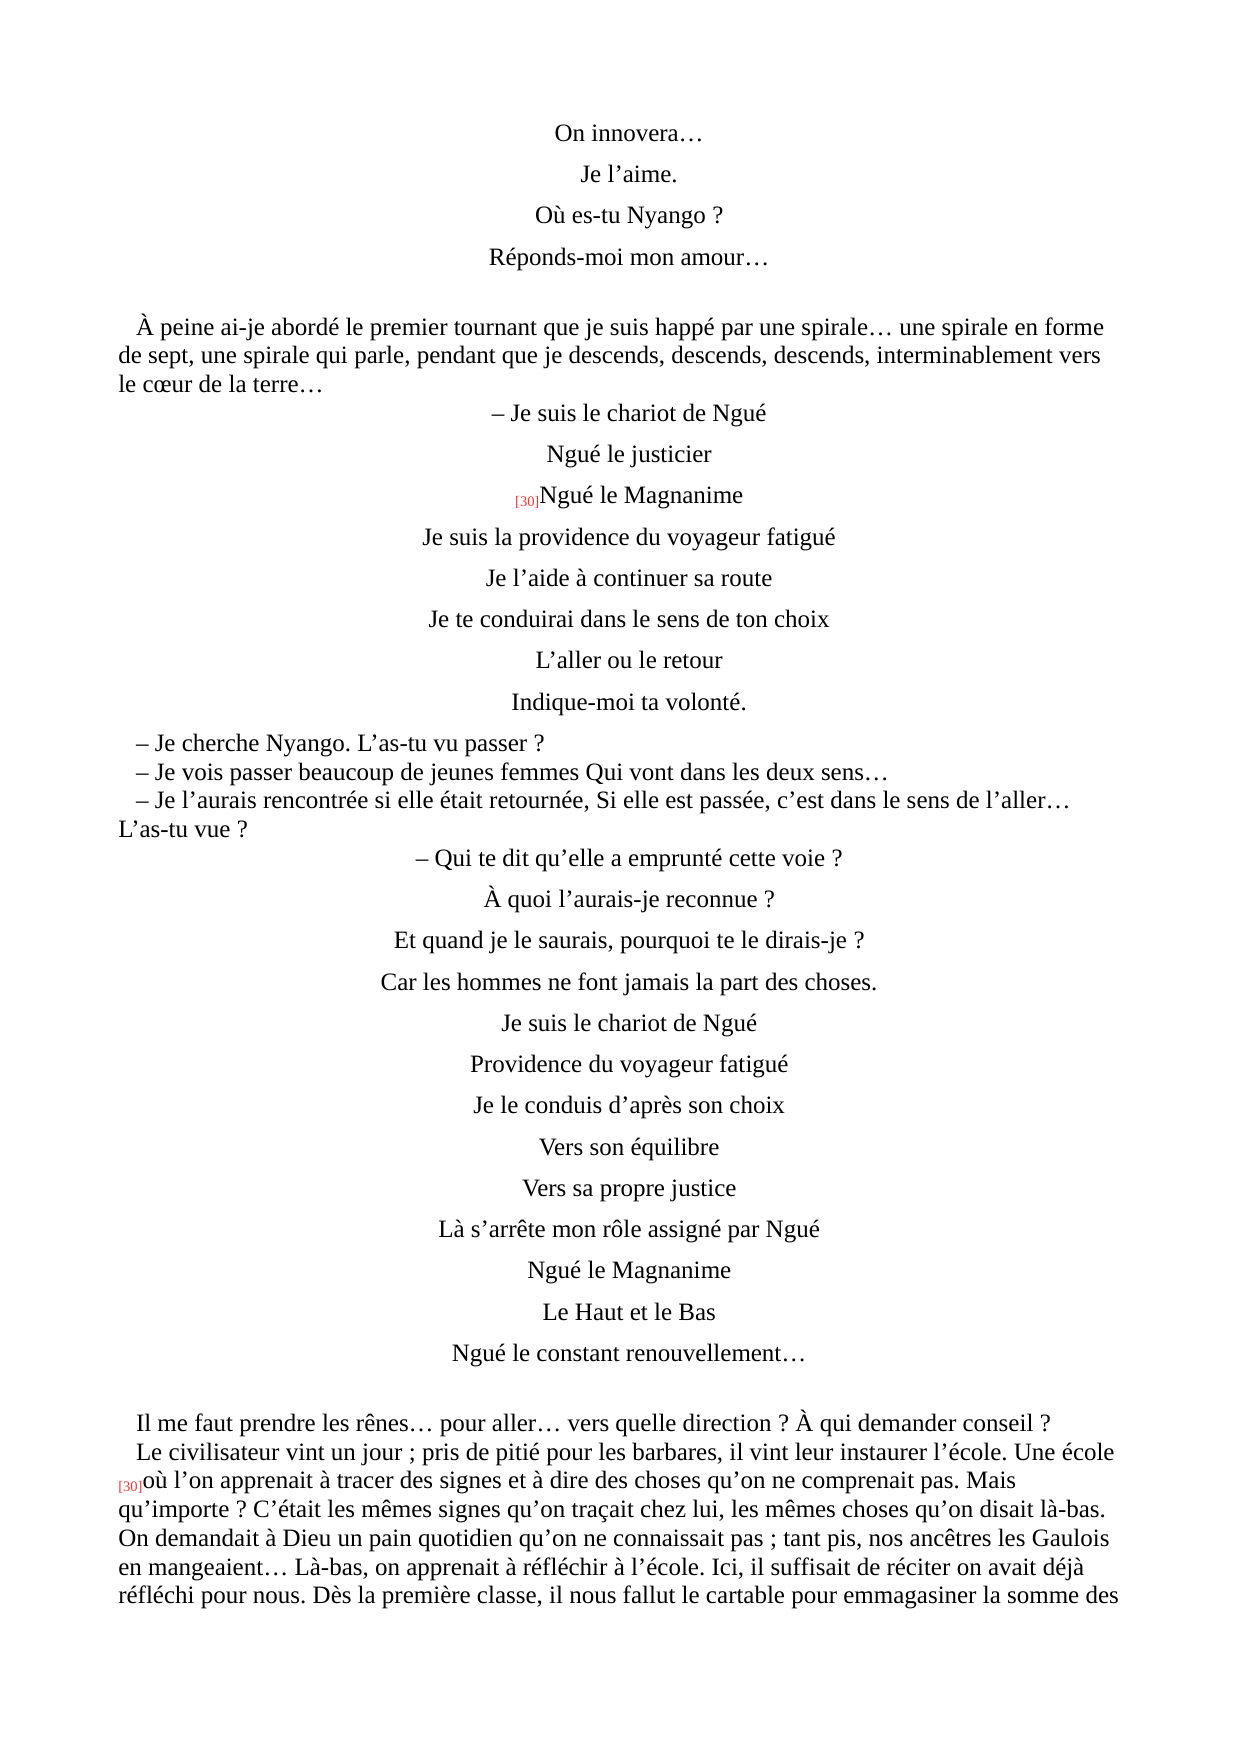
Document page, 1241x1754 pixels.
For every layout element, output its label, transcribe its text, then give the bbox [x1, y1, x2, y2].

text – Je cherche Nyango. L’as-tu vu passer ? [118, 728, 1122, 757]
text Providence du voyageur fatigué [118, 1049, 1122, 1078]
text Car les hommes ne font jamais la part des choses. [118, 967, 1122, 996]
text Le civilisateur vint un jour ; pris de pitié pour les barbares, il vint leur instaurer l’école. Une école [30]où l’on apprenait à tracer des signes et à dire des choses qu’on ne comprenait pas. Mais qu’importe ? C’était les mêmes signes qu’on traçait chez lui, les mêmes choses qu’on disait là-bas. On demandait à Dieu un pain quotidien qu’on ne connaissait pas ; tant pis, nos ancêtres les Gaulois en mangeaient… Là-bas, on apprenait à réfléchir à l’école. Ici, il suffisait de réciter on avait déjà réfléchi pour nous. Dès la première classe, il nous fallut le cartable pour emmagasiner la somme des [118, 1437, 1122, 1609]
text Ngué le Magnanime [118, 1256, 1122, 1284]
text À quoi l’aurais-je reconnue ? [118, 884, 1122, 913]
text – Je vois passer beaucoup de jeunes femmes Qui vont dans les deux sens… [118, 757, 1122, 786]
text Ngué le constant renouvellement… [118, 1338, 1122, 1367]
text Je le conduis d’après son choix [118, 1091, 1122, 1119]
text Indique-moi ta volonté. [118, 687, 1122, 716]
text Je suis le chariot de Ngué [118, 1008, 1122, 1037]
text Il me faut prendre les rênes… pour aller… vers quelle direction ? À qui demander conseil ? [118, 1408, 1122, 1437]
text [30]Ngué le Magnanime [118, 481, 1122, 509]
text Je l’aime. [118, 159, 1122, 188]
text Je te conduirai dans le sens de ton choix [118, 604, 1122, 633]
text Vers son équilibre [118, 1132, 1122, 1161]
text Vers sa propre justice [118, 1173, 1122, 1202]
text – Qui te dit qu’elle a emprunté cette voie ? [118, 843, 1122, 872]
text Je l’aide à continuer sa route [118, 563, 1122, 592]
text Où es-tu Nyango ? [118, 201, 1122, 229]
text L’aller ou le retour [118, 646, 1122, 674]
text À peine ai-je abordé le premier tournant que je suis happé par une spirale… une spirale en forme de sept, une spirale qui parle, pendant que je descends, descends, descends, interminablement vers le cœur de la terre… [118, 312, 1122, 398]
text Là s’arrête mon rôle assigné par Ngué [118, 1214, 1122, 1243]
text – Je l’aurais rencontrée si elle était retournée, Si elle est passée, c’est dans le sens de l’aller… L’as-tu vue ? [118, 786, 1122, 843]
text Ngué le justicier [118, 439, 1122, 468]
text Je suis la providence du voyageur fatigué [118, 522, 1122, 551]
text – Je suis le chariot de Ngué [118, 398, 1122, 427]
text Le Haut et le Bas [118, 1297, 1122, 1326]
text On innovera… [118, 118, 1122, 147]
text Réponds-moi mon amour… [118, 242, 1122, 271]
text Et quand je le saurais, pourquoi te le dirais-je ? [118, 926, 1122, 954]
